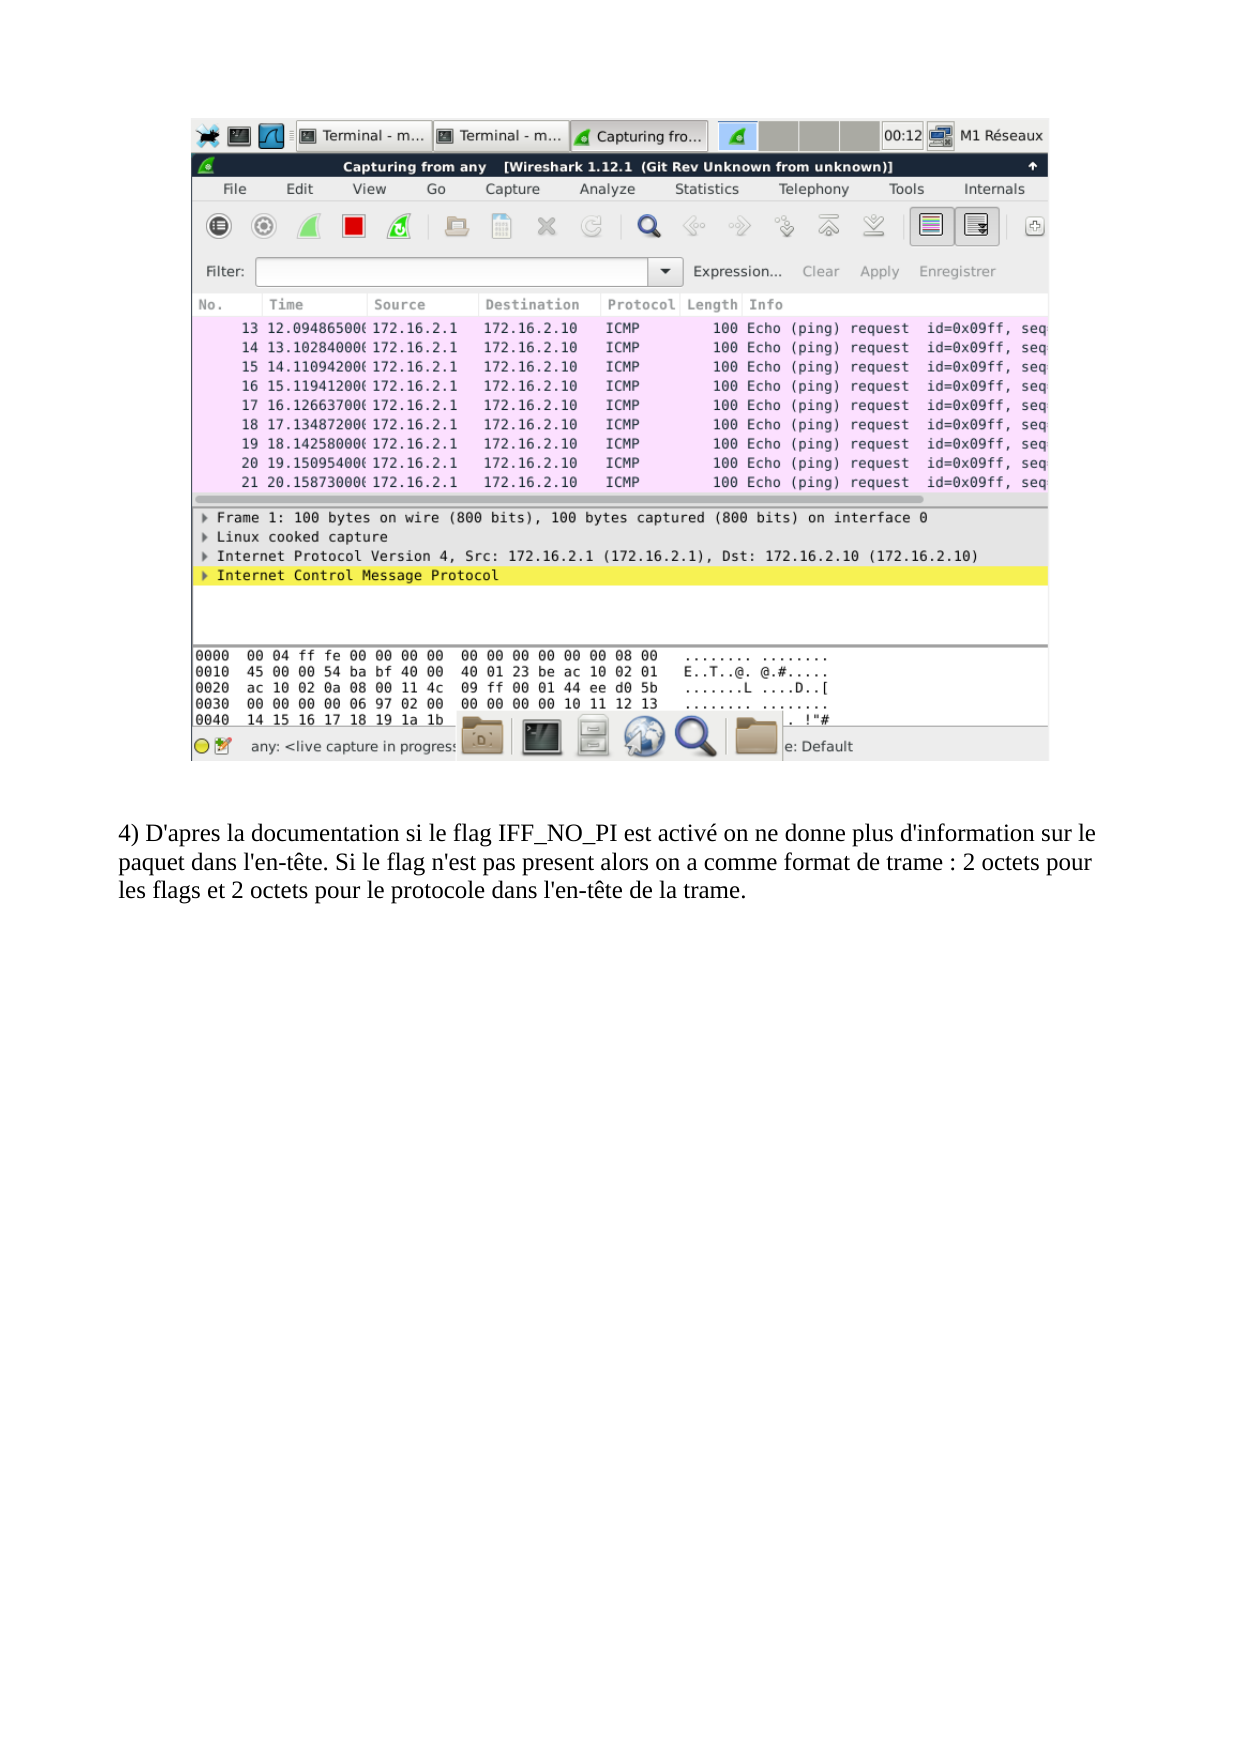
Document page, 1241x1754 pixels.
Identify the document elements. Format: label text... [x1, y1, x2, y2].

picture [190, 118, 1050, 761]
text 4) D'apres la documentation si le flag IFF_NO_PI est activé on ne donne plus d'information sur le paquet dans l'en-tête. Si le flag n'est pas present alors on a comme format de trame : 2 octets pour les flags et 2 octets pour le protocole dans l'en-tête de la trame. [118, 818, 1122, 904]
